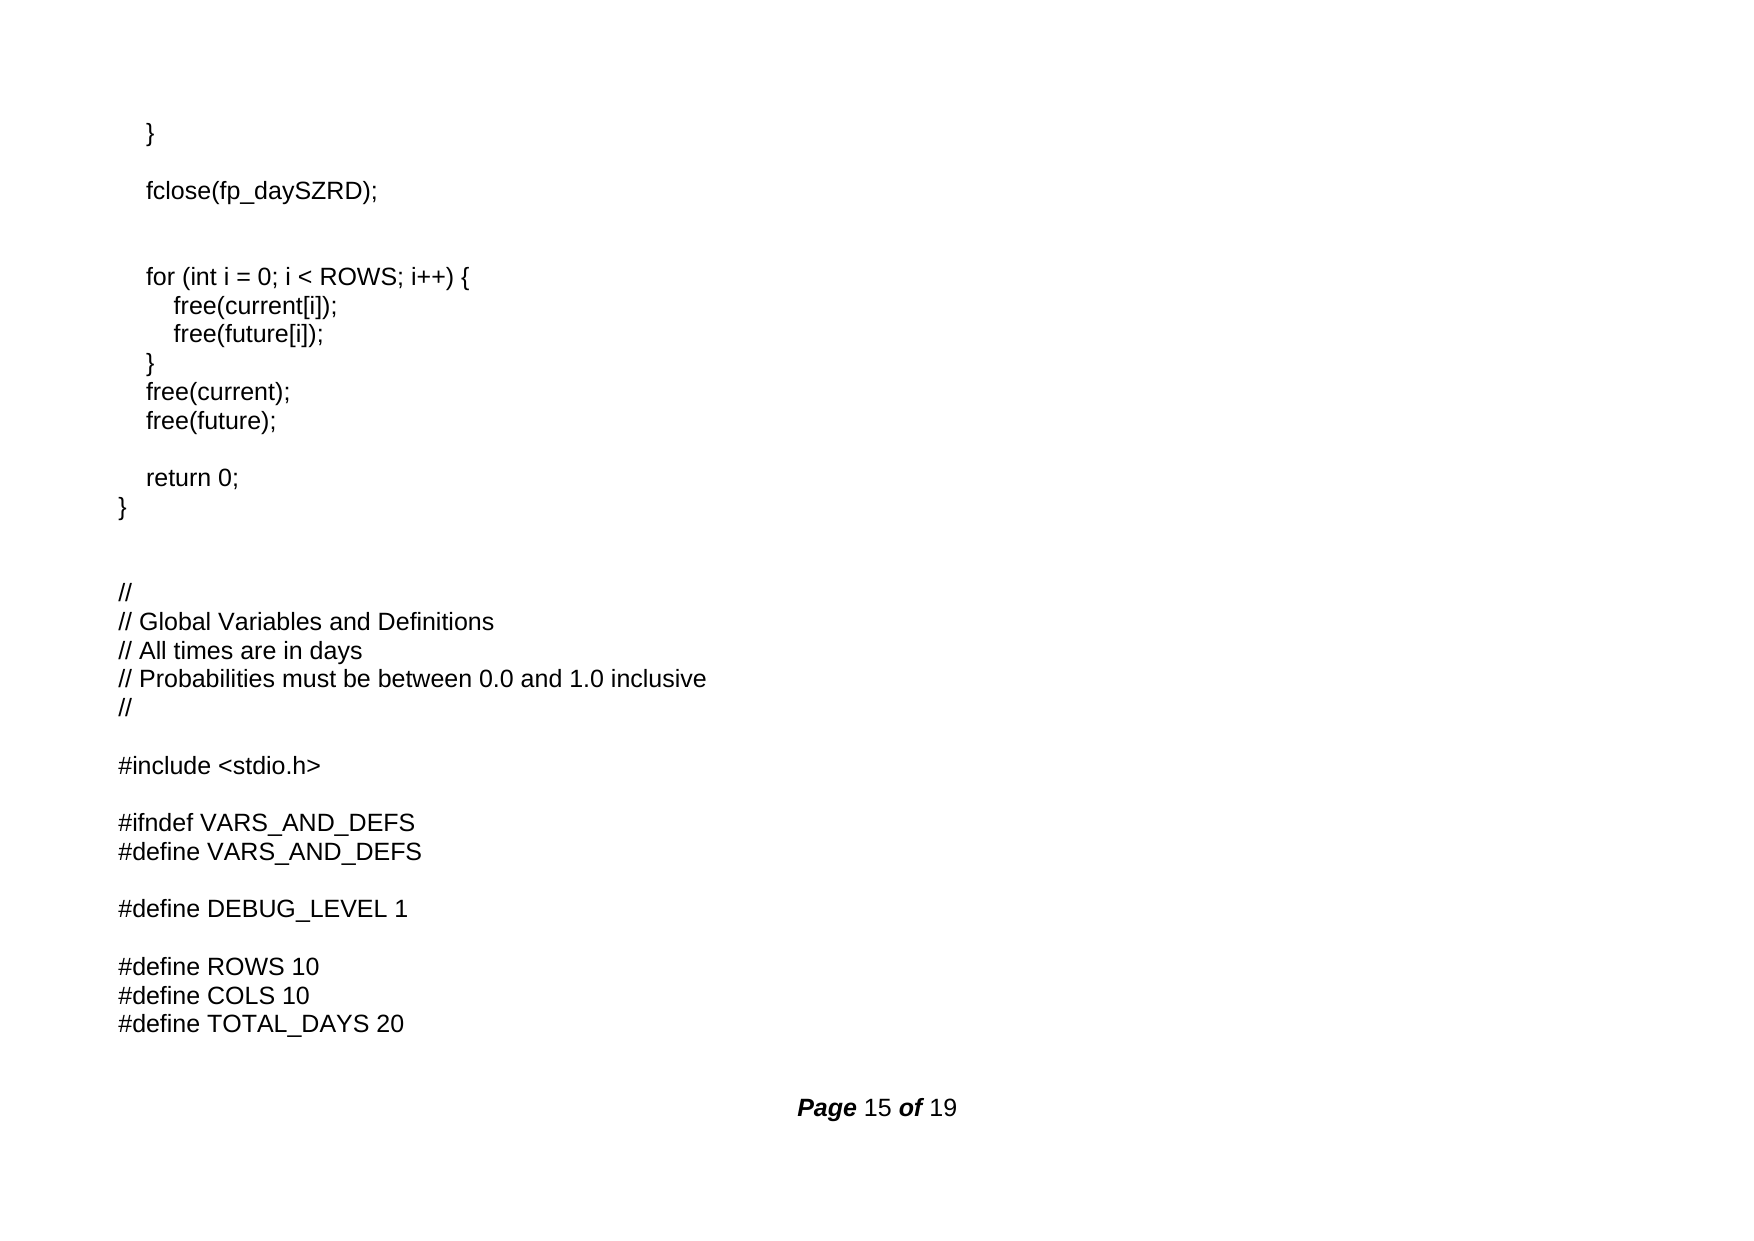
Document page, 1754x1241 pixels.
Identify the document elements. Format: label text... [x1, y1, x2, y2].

text } [118, 492, 1636, 521]
text for (int i = 0; i < ROWS; i++) { [118, 262, 1636, 291]
text // All times are in days [118, 636, 1636, 664]
text // Global Variables and Definitions [118, 607, 1636, 636]
text #define DEBUG_LEVEL 1 [118, 894, 1636, 923]
text // [118, 693, 1636, 722]
text #define COLS 10 [118, 981, 1636, 1009]
text free(current[i]); [118, 291, 1636, 319]
text #define TOTAL_DAYS 20 [118, 1009, 1636, 1038]
text // [118, 578, 1636, 607]
text #define ROWS 10 [118, 952, 1636, 981]
text } [118, 348, 1636, 377]
text } [118, 118, 1636, 147]
text fclose(fp_daySZRD); [118, 176, 1636, 204]
text #ifndef VARS_AND_DEFS [118, 808, 1636, 837]
text // Probabilities must be between 0.0 and 1.0 inclusive [118, 664, 1636, 693]
text free(current); [118, 377, 1636, 406]
text free(future[i]); [118, 319, 1636, 348]
text free(future); [118, 406, 1636, 434]
text return 0; [118, 463, 1636, 492]
text #define VARS_AND_DEFS [118, 837, 1636, 866]
text #include <stdio.h> [118, 751, 1636, 779]
